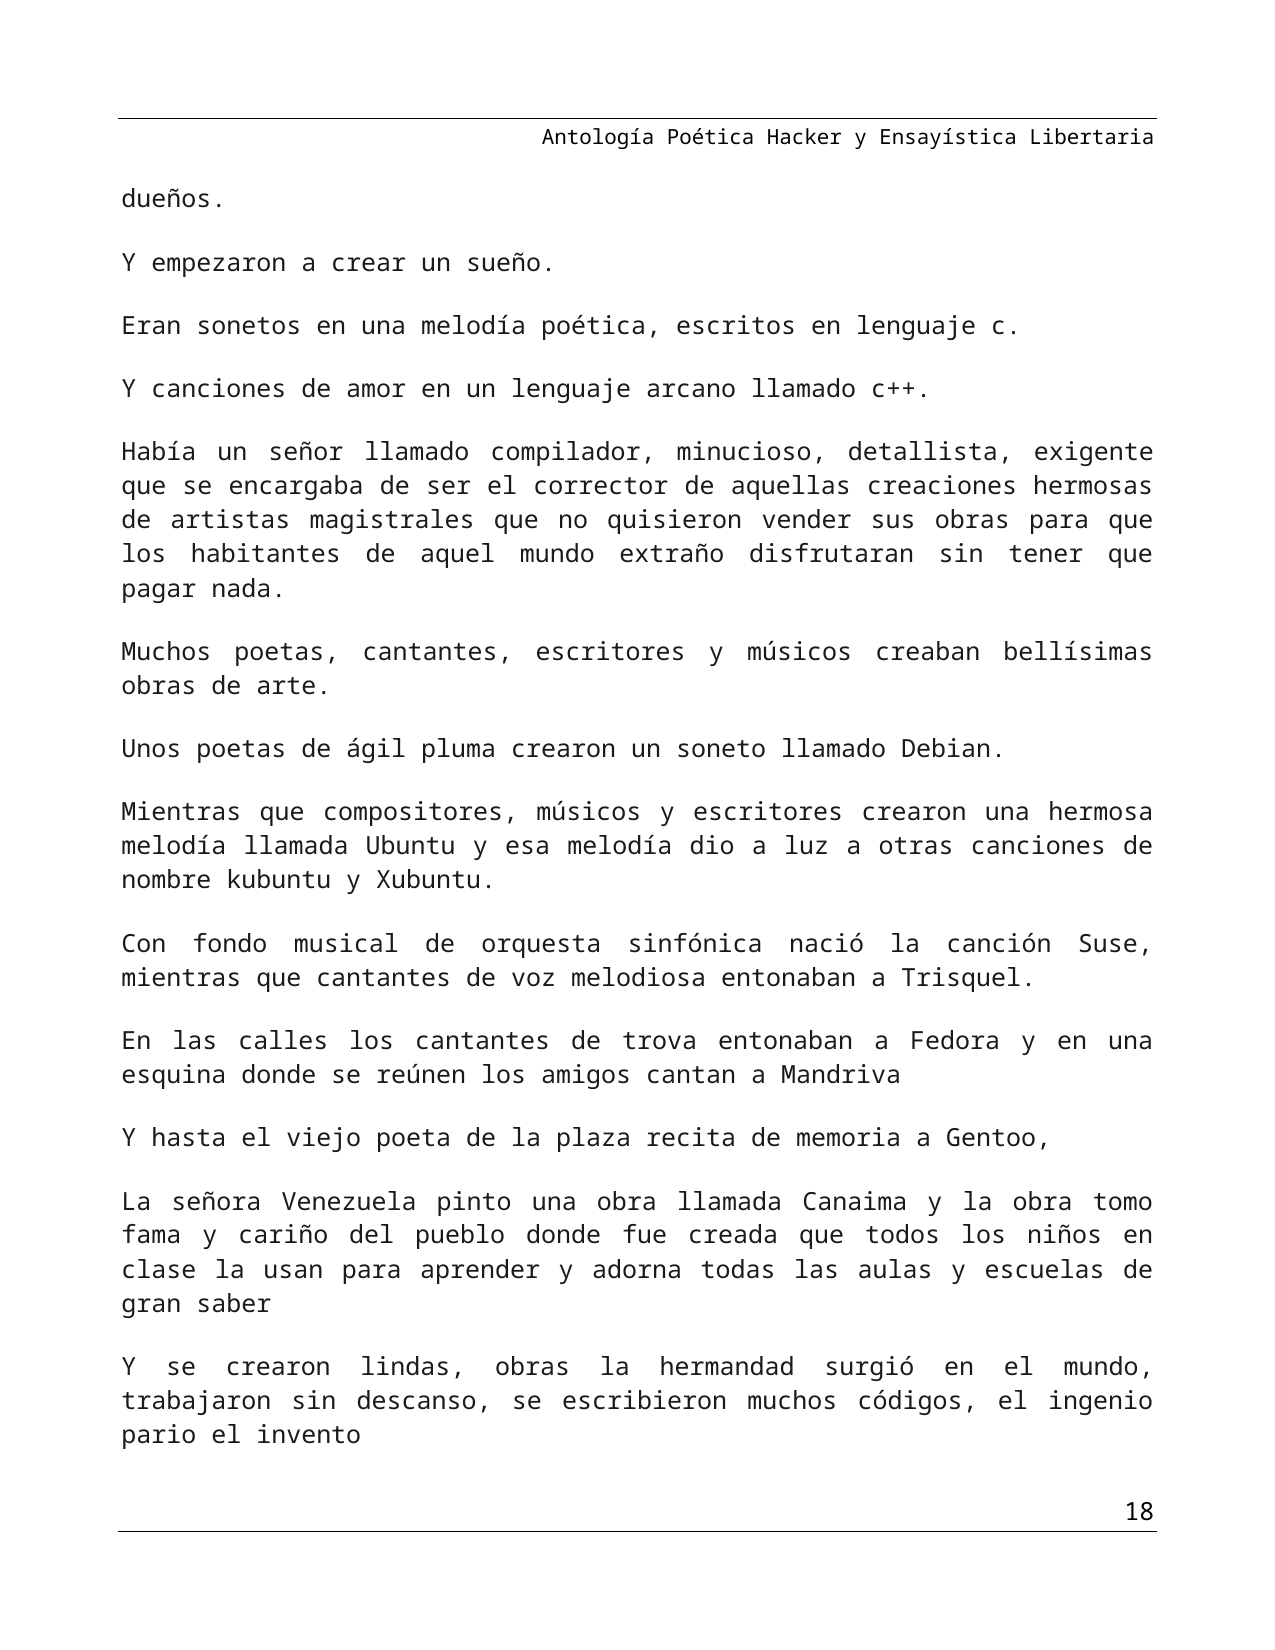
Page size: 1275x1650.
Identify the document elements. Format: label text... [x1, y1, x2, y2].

text Y empezaron a crear un sueño. [121, 244, 1154, 278]
text Con fondo musical de orquesta sinfónica nació la canción Suse, mientras que cantantes de voz melodiosa entonaban a Trisquel. [121, 925, 1154, 993]
text Y canciones de amor en un lenguaje arcano llamado c++. [121, 371, 1154, 405]
text Eran sonetos en una melodía poética, escritos en lenguaje c. [121, 307, 1154, 342]
text La señora Venezuela pinto una obra llamada Canaima y la obra tomo fama y cariño del pueblo donde fue creada que todos los niños en clase la usan para aprender y adorna todas las aulas y escuelas de gran saber [121, 1183, 1154, 1319]
text Unos poetas de ágil pluma crearon un soneto llamado Debian. [121, 731, 1154, 765]
text Y se crearon lindas, obras la hermandad surgió en el mundo, trabajaron sin descanso, se escribieron muchos códigos, el ingenio pario el invento [121, 1348, 1154, 1451]
text En las calles los cantantes de trova entonaban a Fedora y en una esquina donde se reúnen los amigos cantan a Mandriva [121, 1023, 1154, 1091]
text dueños. [121, 181, 1154, 215]
text Mientras que compositores, músicos y escritores crearon una hermosa melodía llamada Ubuntu y esa melodía dio a luz a otras canciones de nombre kubuntu y Xubuntu. [121, 794, 1154, 896]
text Había un señor llamado compilador, minucioso, detallista, exigente que se encargaba de ser el corrector de aquellas creaciones hermosas de artistas magistrales que no quisieron vender sus obras para que los habitantes de aquel mundo extraño disfrutaran sin tener que pagar nada. [121, 434, 1154, 604]
text Muchos poetas, cantantes, escritores y músicos creaban bellísimas obras de arte. [121, 633, 1154, 702]
text Y hasta el viejo poeta de la plaza recita de memoria a Gentoo, [121, 1120, 1154, 1154]
